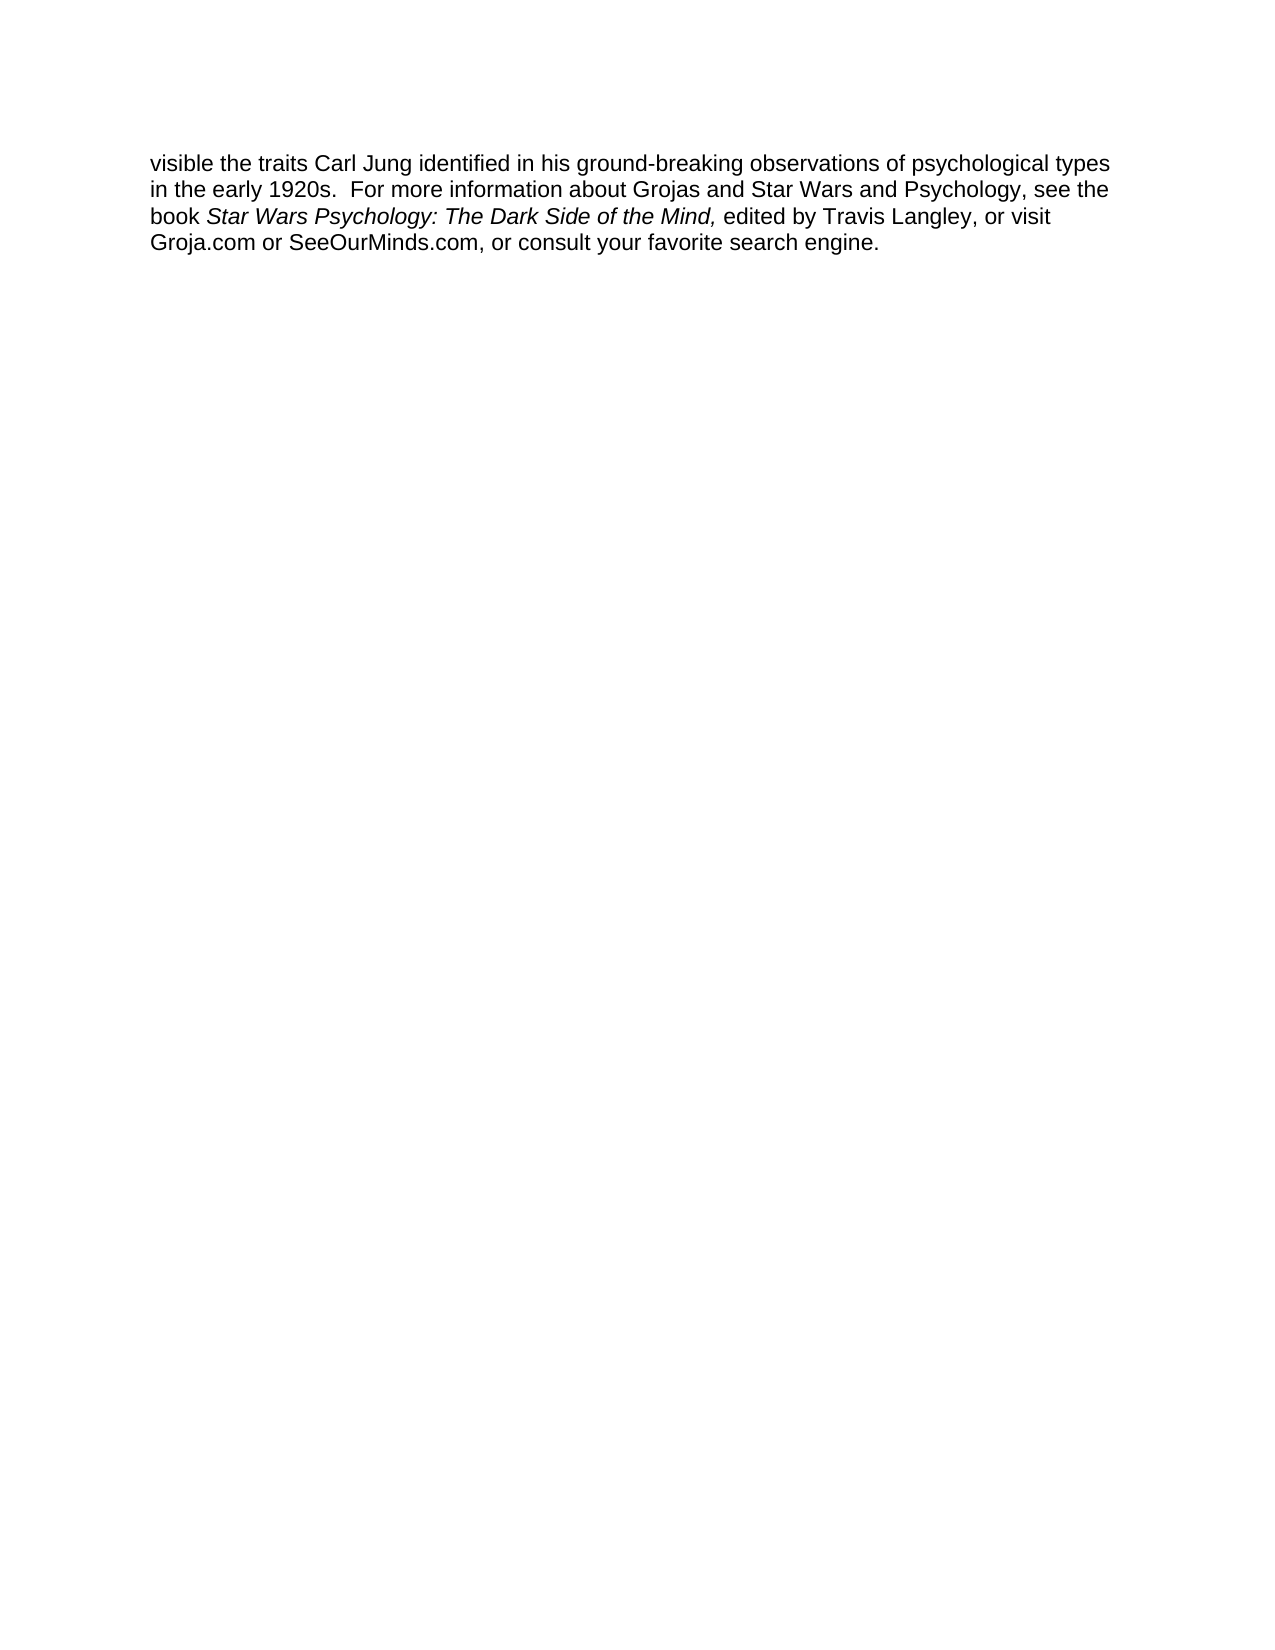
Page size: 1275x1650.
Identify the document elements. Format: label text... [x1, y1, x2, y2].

text visible the traits Carl Jung identified in his ground-breaking observations of psychological types in the early 1920s. For more information about Grojas and Star Wars and Psychology, see the book Star Wars Psychology: The Dark Side of the Mind, edited by Travis Langley, or visit Groja.com or SeeOurMinds.com, or consult your favorite search engine. [150, 150, 1125, 255]
